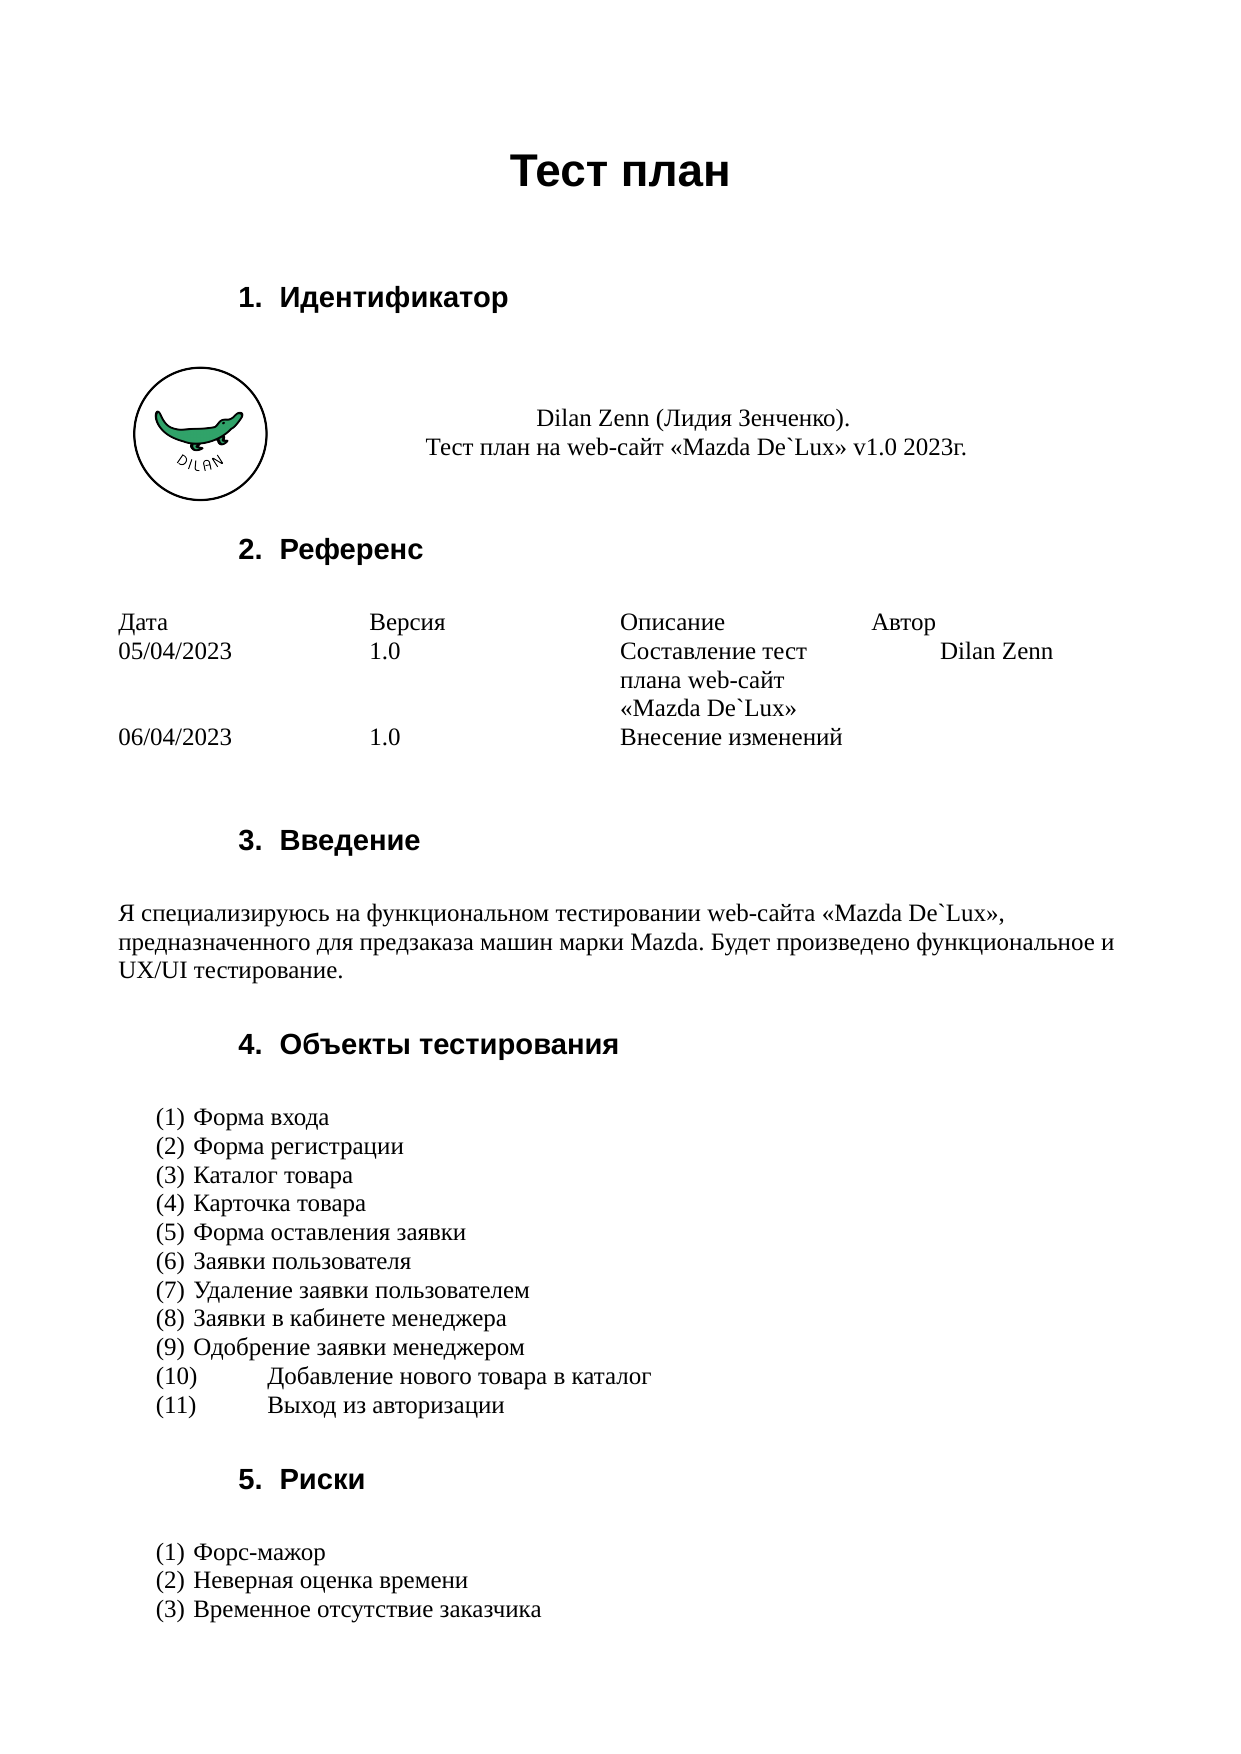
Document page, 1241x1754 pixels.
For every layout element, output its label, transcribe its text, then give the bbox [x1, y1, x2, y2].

table_cell [871, 722, 1122, 751]
table_cell Внесение изменений [620, 722, 871, 751]
list Форма регистрации [156, 1131, 1122, 1160]
list Заявки в кабинете менеджера [156, 1303, 1122, 1332]
list Одобрение заявки менеджером [156, 1332, 1122, 1361]
list Форс-мажор [156, 1537, 1122, 1565]
table_cell Составление тест плана web-сайт «Mazda De`Lux» [620, 636, 871, 722]
table_header Описание [620, 607, 871, 636]
list Заявки пользователя [156, 1246, 1122, 1275]
list Неверная оценка времени [156, 1565, 1122, 1594]
text Тест план на web-сайт «Mazda De`Lux» v1.0 2023г. [271, 432, 1122, 460]
text Я специализируюсь на функциональном тестировании web-сайта «Mazda De`Lux», предназначенного для предзаказа машин марки Mazda. Будет произведено функциональное и UX/UI тестирование. [118, 898, 1122, 984]
list Удаление заявки пользователем [156, 1275, 1122, 1303]
list Временное отсутствие заказчика [156, 1594, 1122, 1623]
list Форма оставления заявки [156, 1217, 1122, 1246]
table_cell 1.0 [369, 636, 620, 722]
table_cell Dilan Zenn [871, 636, 1122, 722]
list Каталог товара [156, 1160, 1122, 1188]
table_cell 05/04/2023 [118, 636, 369, 722]
list Форма входа [156, 1102, 1122, 1131]
text Dilan Zenn (Лидия Зенченко). [271, 403, 1122, 432]
table_header Автор [871, 607, 1122, 636]
table_cell 1.0 [369, 722, 620, 751]
subtitle Риски [238, 1462, 1122, 1495]
list Карточка товара [156, 1188, 1122, 1217]
subtitle Идентификатор [238, 280, 1122, 314]
list Добавление нового товара в каталог [156, 1361, 1122, 1390]
subtitle Референс [238, 532, 1122, 566]
table_header Дата [118, 607, 369, 636]
table_header Версия [369, 607, 620, 636]
subtitle Объекты тестирования [238, 1027, 1122, 1061]
subtitle Введение [238, 823, 1122, 857]
list Выход из авторизации [156, 1390, 1122, 1418]
picture [129, 364, 271, 505]
subtitle Тест план [118, 143, 1122, 196]
table_cell 06/04/2023 [118, 722, 369, 751]
